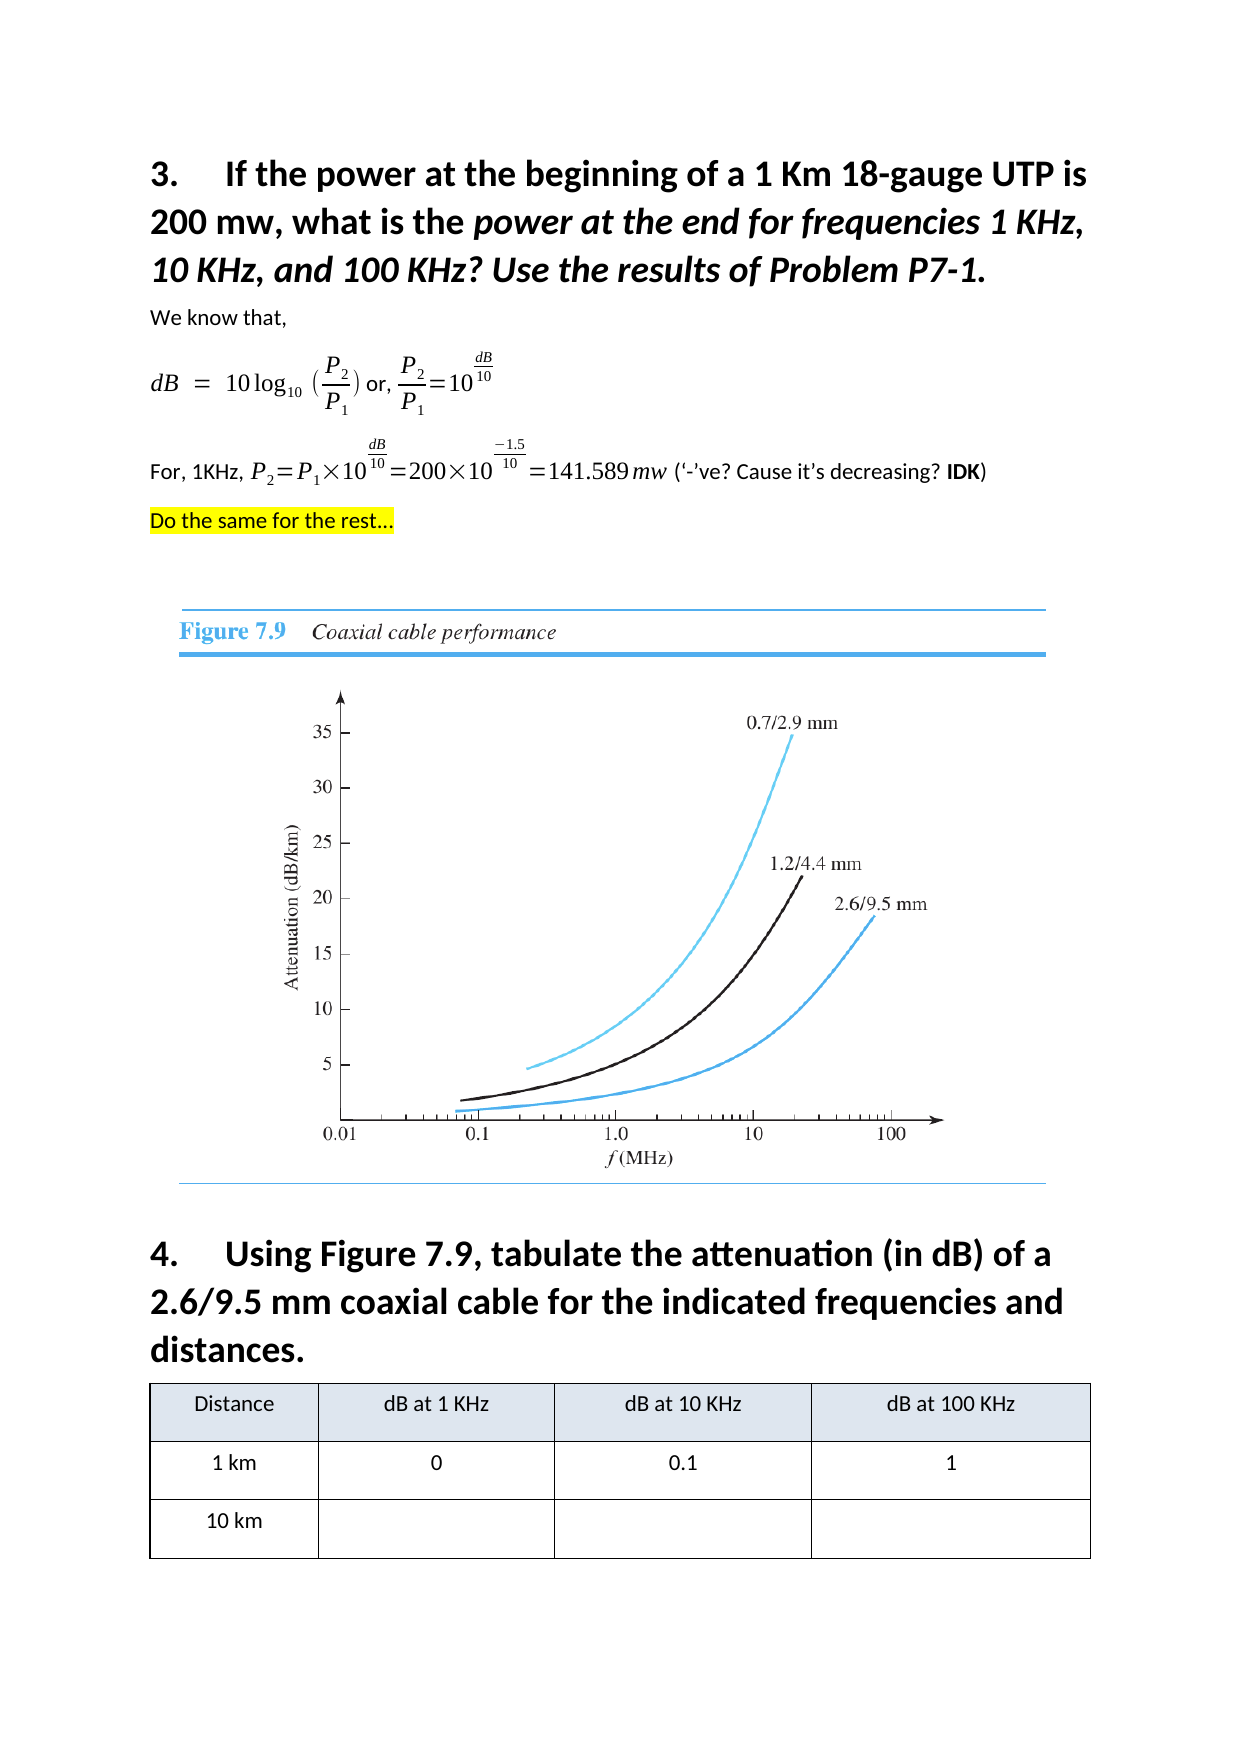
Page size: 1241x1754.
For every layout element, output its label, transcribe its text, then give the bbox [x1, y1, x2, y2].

table_header dB at 1 KHz [319, 1384, 554, 1441]
subtitle Using Figure 7.9, tabulate the attenuation (in dB) of a 2.6/9.5 mm coaxial cable for the indicated frequencies and distances. [150, 1189, 1090, 1372]
table_header Distance [151, 1384, 318, 1441]
text For, 1KHz, (‘-’ve? Cause it’s decreasing? IDK) [150, 436, 1090, 488]
table_cell [555, 1500, 811, 1558]
table_cell 0.1 [555, 1442, 811, 1499]
table_header dB at 100 KHz [812, 1384, 1090, 1441]
subtitle If the power at the beginning of a 1 Km 18-gauge UTP is 200 mw, what is the power at the end for frequencies 1 KHz, 10 KHz, and 100 KHz? Use the results of Problem P7-1. [150, 150, 1090, 292]
table_cell 1 [812, 1442, 1090, 1499]
table_cell [319, 1500, 554, 1558]
table_cell 0 [319, 1442, 554, 1499]
table_cell [812, 1500, 1090, 1558]
table_cell 10 km [151, 1500, 318, 1558]
text or, [150, 349, 1090, 418]
picture [150, 600, 1091, 1189]
text We know that, [150, 303, 1090, 331]
table_header dB at 10 KHz [555, 1384, 811, 1441]
text Do the same for the rest... [150, 507, 1090, 534]
table_cell 1 km [151, 1442, 318, 1499]
subtitle [150, 573, 1090, 600]
